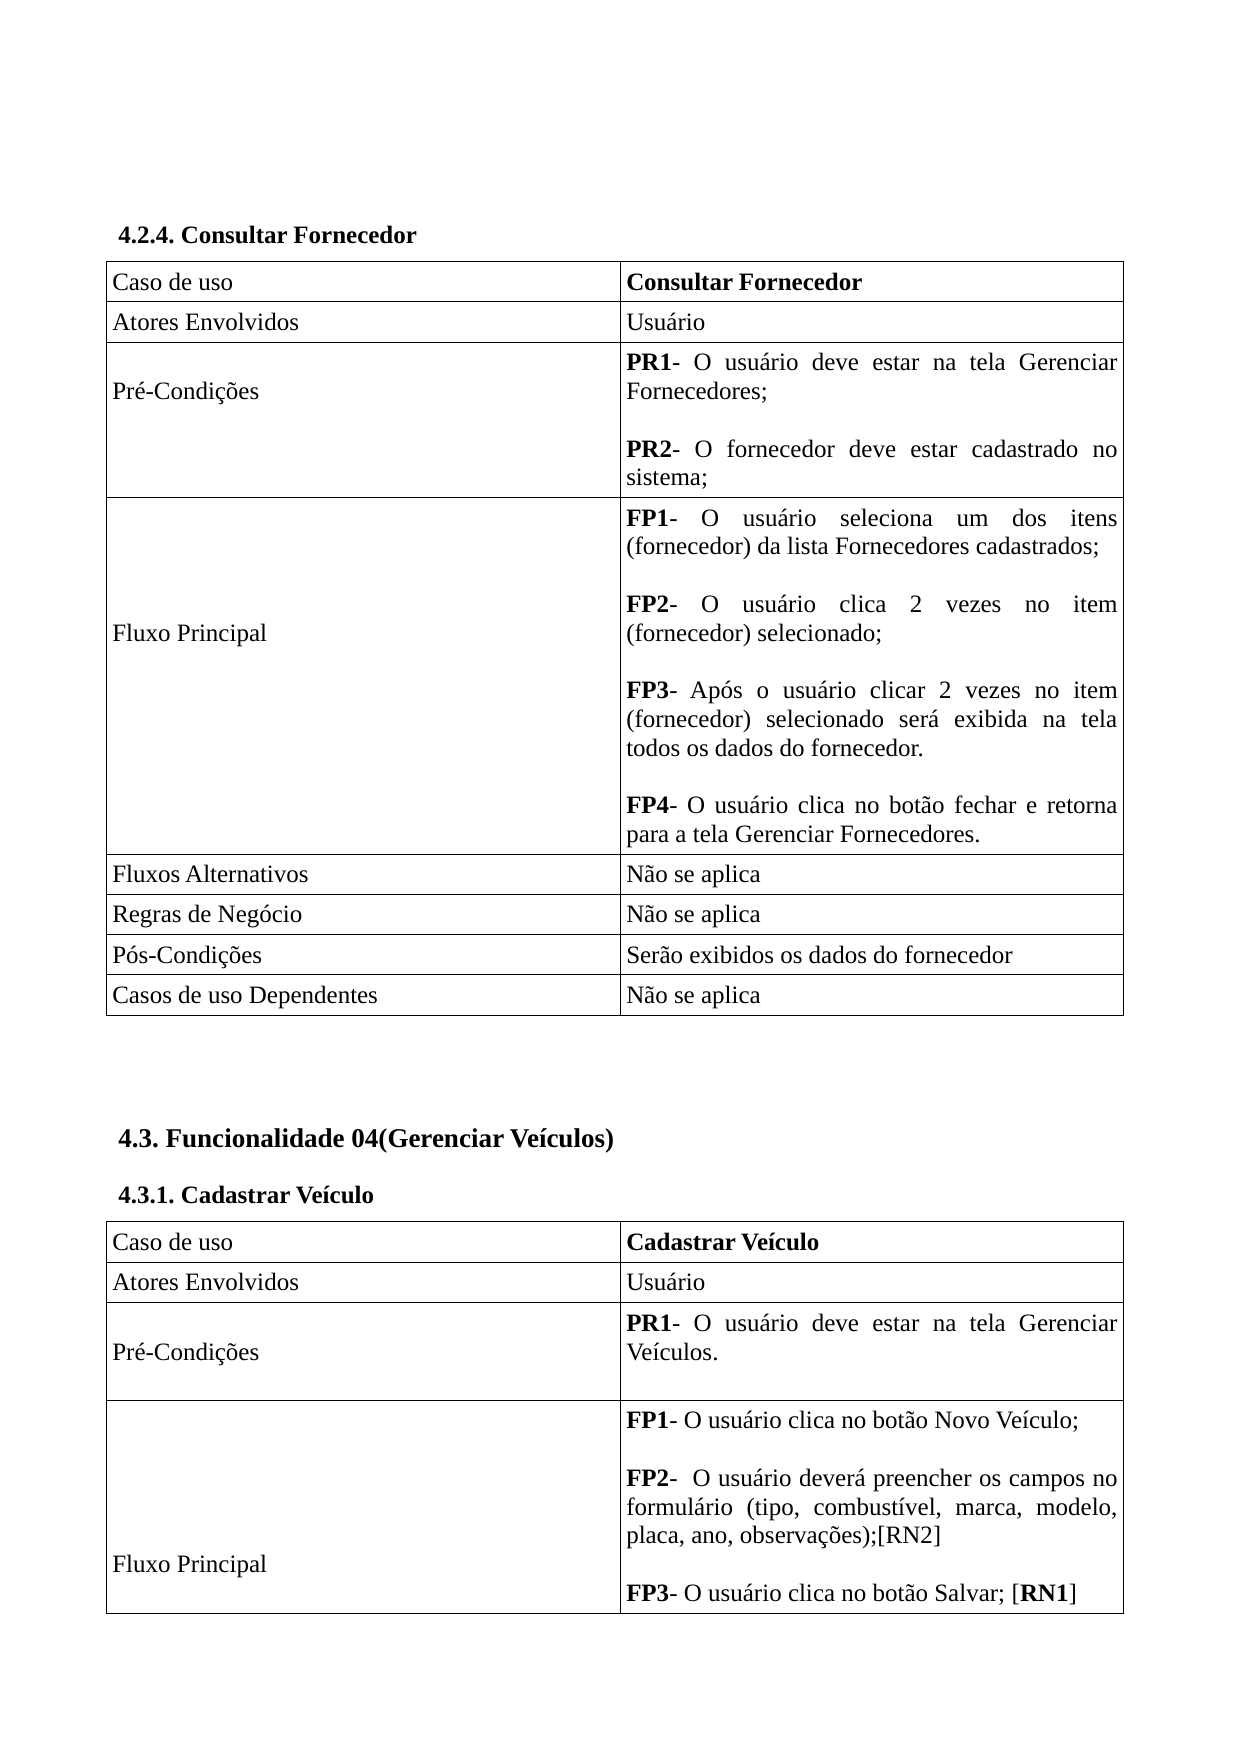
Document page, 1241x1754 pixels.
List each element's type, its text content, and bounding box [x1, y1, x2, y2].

table_cell Não se aplica [621, 975, 1123, 1015]
table_cell FP1- O usuário seleciona um dos itens (fornecedor) da lista Fornecedores cadastrados; FP2- O usuário clica 2 vezes no item (fornecedor) selecionado; FP3- Após o usuário clicar 2 vezes no item (fornecedor) selecionado será exibida na tela todos os dados do fornecedor. FP4- O usuário clica no botão fechar e retorna para a tela Gerenciar Fornecedores. [621, 498, 1123, 853]
table_cell FP1- O usuário clica no botão Novo Veículo; FP2- O usuário deverá preencher os campos no formulário (tipo, combustível, marca, modelo, placa, ano, observações);[RN2] FP3- O usuário clica no botão Salvar; [RN1] [621, 1401, 1123, 1613]
table_cell Casos de uso Dependentes [107, 975, 620, 1015]
table_header Consultar Fornecedor [621, 262, 1123, 301]
table_header Cadastrar Veículo [621, 1222, 1123, 1262]
subtitle 4.3. Funcionalidade 04(Gerenciar Veículos) [118, 1122, 1122, 1153]
table_cell Atores Envolvidos [107, 302, 620, 342]
table_cell Regras de Negócio [107, 895, 620, 934]
table_cell Pré-Condições [107, 1303, 620, 1400]
table_cell Usuário [621, 302, 1123, 342]
table_cell Fluxos Alternativos [107, 855, 620, 894]
table_cell Fluxo Principal [107, 498, 620, 853]
table_header Caso de uso [107, 1222, 620, 1262]
table_cell Pós-Condições [107, 935, 620, 974]
table_cell Não se aplica [621, 855, 1123, 894]
table_cell PR1- O usuário deve estar na tela Gerenciar Veículos. [621, 1303, 1123, 1400]
subtitle 4.2.4. Consultar Fornecedor [118, 220, 1122, 248]
table_cell PR1- O usuário deve estar na tela Gerenciar Fornecedores; PR2- O fornecedor deve estar cadastrado no sistema; [621, 343, 1123, 497]
table_cell Atores Envolvidos [107, 1263, 620, 1302]
table_cell Usuário [621, 1263, 1123, 1302]
table_cell Fluxo Principal [107, 1401, 620, 1613]
table_cell Pré-Condições [107, 343, 620, 497]
table_cell Não se aplica [621, 895, 1123, 934]
table_header Caso de uso [107, 262, 620, 301]
subtitle 4.3.1. Cadastrar Veículo [118, 1180, 1122, 1209]
table_cell Serão exibidos os dados do fornecedor [621, 935, 1123, 974]
